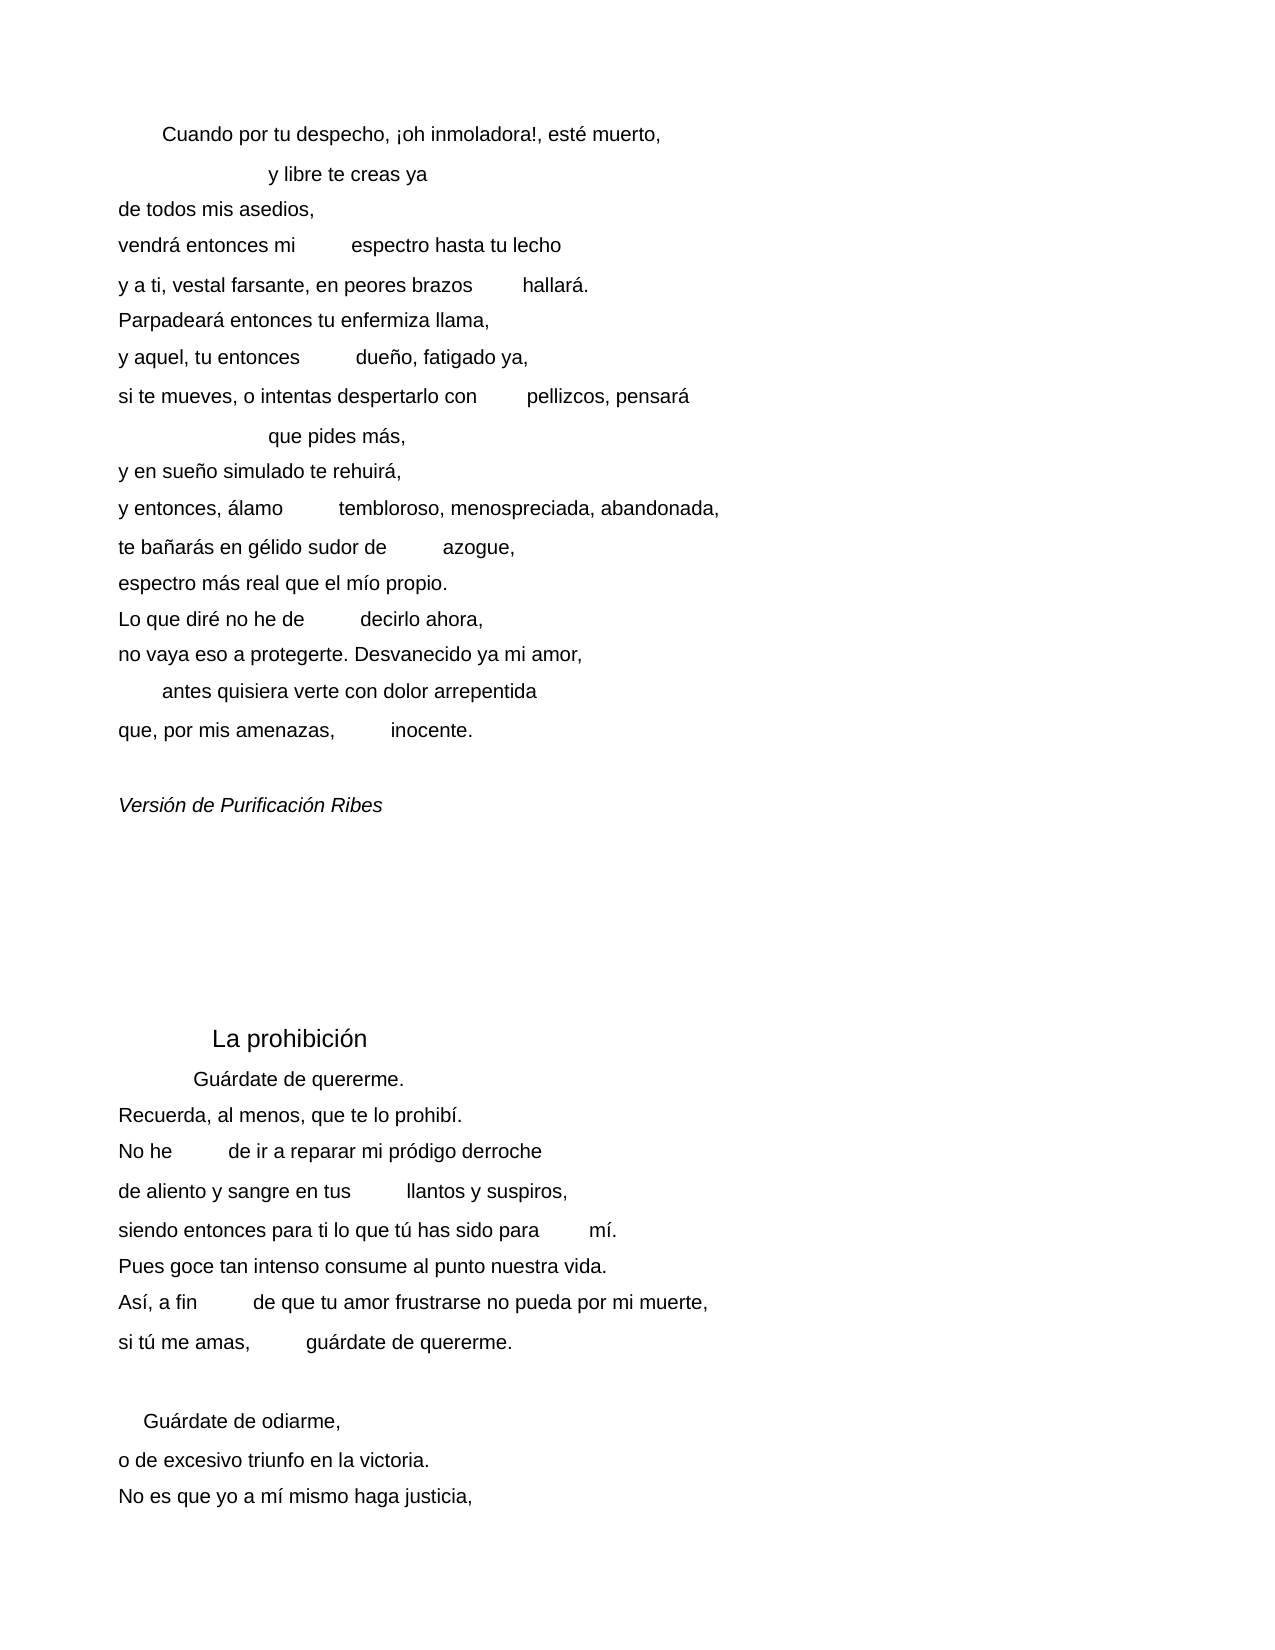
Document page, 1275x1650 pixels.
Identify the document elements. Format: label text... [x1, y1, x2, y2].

text antes quisiera verte con dolor arrepentida [118, 675, 1157, 704]
text de aliento y sangre en tus llantos y suspiros, [118, 1175, 1157, 1204]
text No he de ir a reparar mi pródigo derroche [118, 1135, 1157, 1164]
text o de excesivo triunfo en la victoria. [118, 1444, 1157, 1473]
text si te mueves, o intentas despertarlo con pellizcos, pensará [118, 380, 1157, 409]
text y entonces, álamo tembloroso, menospreciada, abandonada, [118, 492, 1157, 521]
text Cuando por tu despecho, ¡oh inmoladora!, esté muerto, [118, 118, 1157, 147]
text no vaya eso a protegerte. Desvanecido ya mi amor, [118, 643, 1157, 666]
text y a ti, vestal farsante, en peores brazos hallará. [118, 269, 1157, 298]
text espectro más real que el mío propio. [118, 571, 1157, 594]
text Recuerda, al menos, que te lo prohibí. [118, 1103, 1157, 1126]
text que, por mis amenazas, inocente. [118, 714, 1157, 743]
text Pues goce tan intenso consume al punto nuestra vida. [118, 1254, 1157, 1277]
text de todos mis asedios, [118, 197, 1157, 221]
text No es que yo a mí mismo haga justicia, [118, 1484, 1157, 1507]
text siendo entonces para ti lo que tú has sido para mí. [118, 1214, 1157, 1243]
text La prohibición [118, 1024, 1157, 1053]
text y en sueño simulado te rehuirá, [118, 459, 1157, 483]
text Así, a fin de que tu amor frustrarse no pueda por mi muerte, [118, 1286, 1157, 1315]
text vendrá entonces mi espectro hasta tu lecho [118, 229, 1157, 258]
text Versión de Purificación Ribes [118, 794, 1157, 817]
text Parpadeará entonces tu enfermiza llama, [118, 309, 1157, 332]
text si tú me amas, guárdate de quererme. [118, 1326, 1157, 1354]
text te bañarás en gélido sudor de azogue, [118, 531, 1157, 560]
text Guárdate de quererme. [118, 1063, 1157, 1092]
text Lo que diré no he de decirlo ahora, [118, 603, 1157, 632]
text y aquel, tu entonces dueño, fatigado ya, [118, 341, 1157, 369]
text Guárdate de odiarme, [118, 1405, 1157, 1434]
text que pides más, [118, 420, 1157, 449]
text y libre te creas ya [118, 158, 1157, 186]
